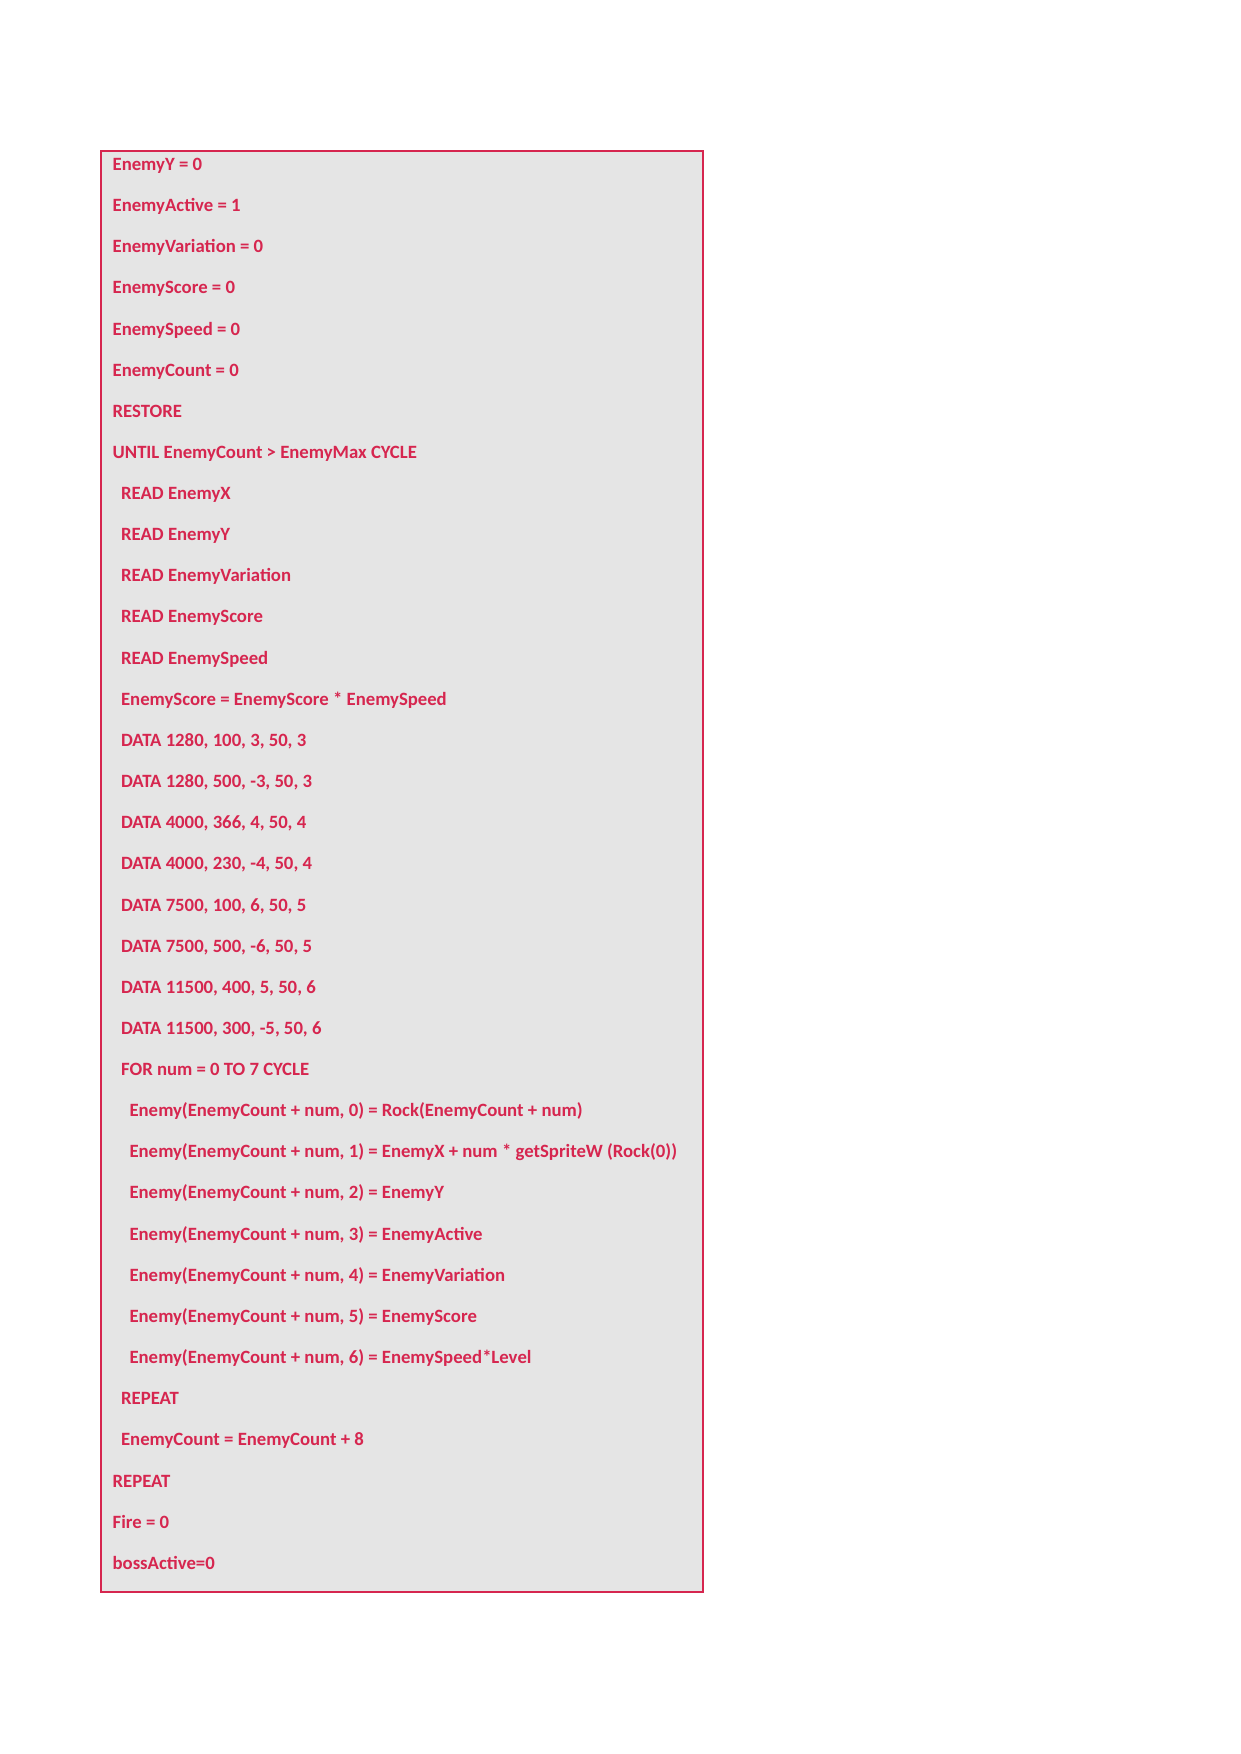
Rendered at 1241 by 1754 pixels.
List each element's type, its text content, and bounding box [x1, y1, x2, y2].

table_cell EnemyY = 0 EnemyActive = 1 EnemyVariation = 0 EnemyScore = 0 EnemySpeed = 0 EnemyCount = 0 RESTORE UNTIL EnemyCount > EnemyMax CYCLE READ EnemyX READ EnemyY READ EnemyVariation READ EnemyScore READ EnemySpeed EnemyScore = EnemyScore * EnemySpeed DATA 1280, 100, 3, 50, 3 DATA 1280, 500, -3, 50, 3 DATA 4000, 366, 4, 50, 4 DATA 4000, 230, -4, 50, 4 DATA 7500, 100, 6, 50, 5 DATA 7500, 500, -6, 50, 5 DATA 11500, 400, 5, 50, 6 DATA 11500, 300, -5, 50, 6 FOR num = 0 TO 7 CYCLE Enemy(EnemyCount + num, 0) = Rock(EnemyCount + num) Enemy(EnemyCount + num, 1) = EnemyX + num * getSpriteW (Rock(0)) Enemy(EnemyCount + num, 2) = EnemyY Enemy(EnemyCount + num, 3) = EnemyActive Enemy(EnemyCount + num, 4) = EnemyVariation Enemy(EnemyCount + num, 5) = EnemyScore Enemy(EnemyCount + num, 6) = EnemySpeed*Level REPEAT EnemyCount = EnemyCount + 8 REPEAT Fire = 0 bossActive=0 [102, 152, 702, 1591]
